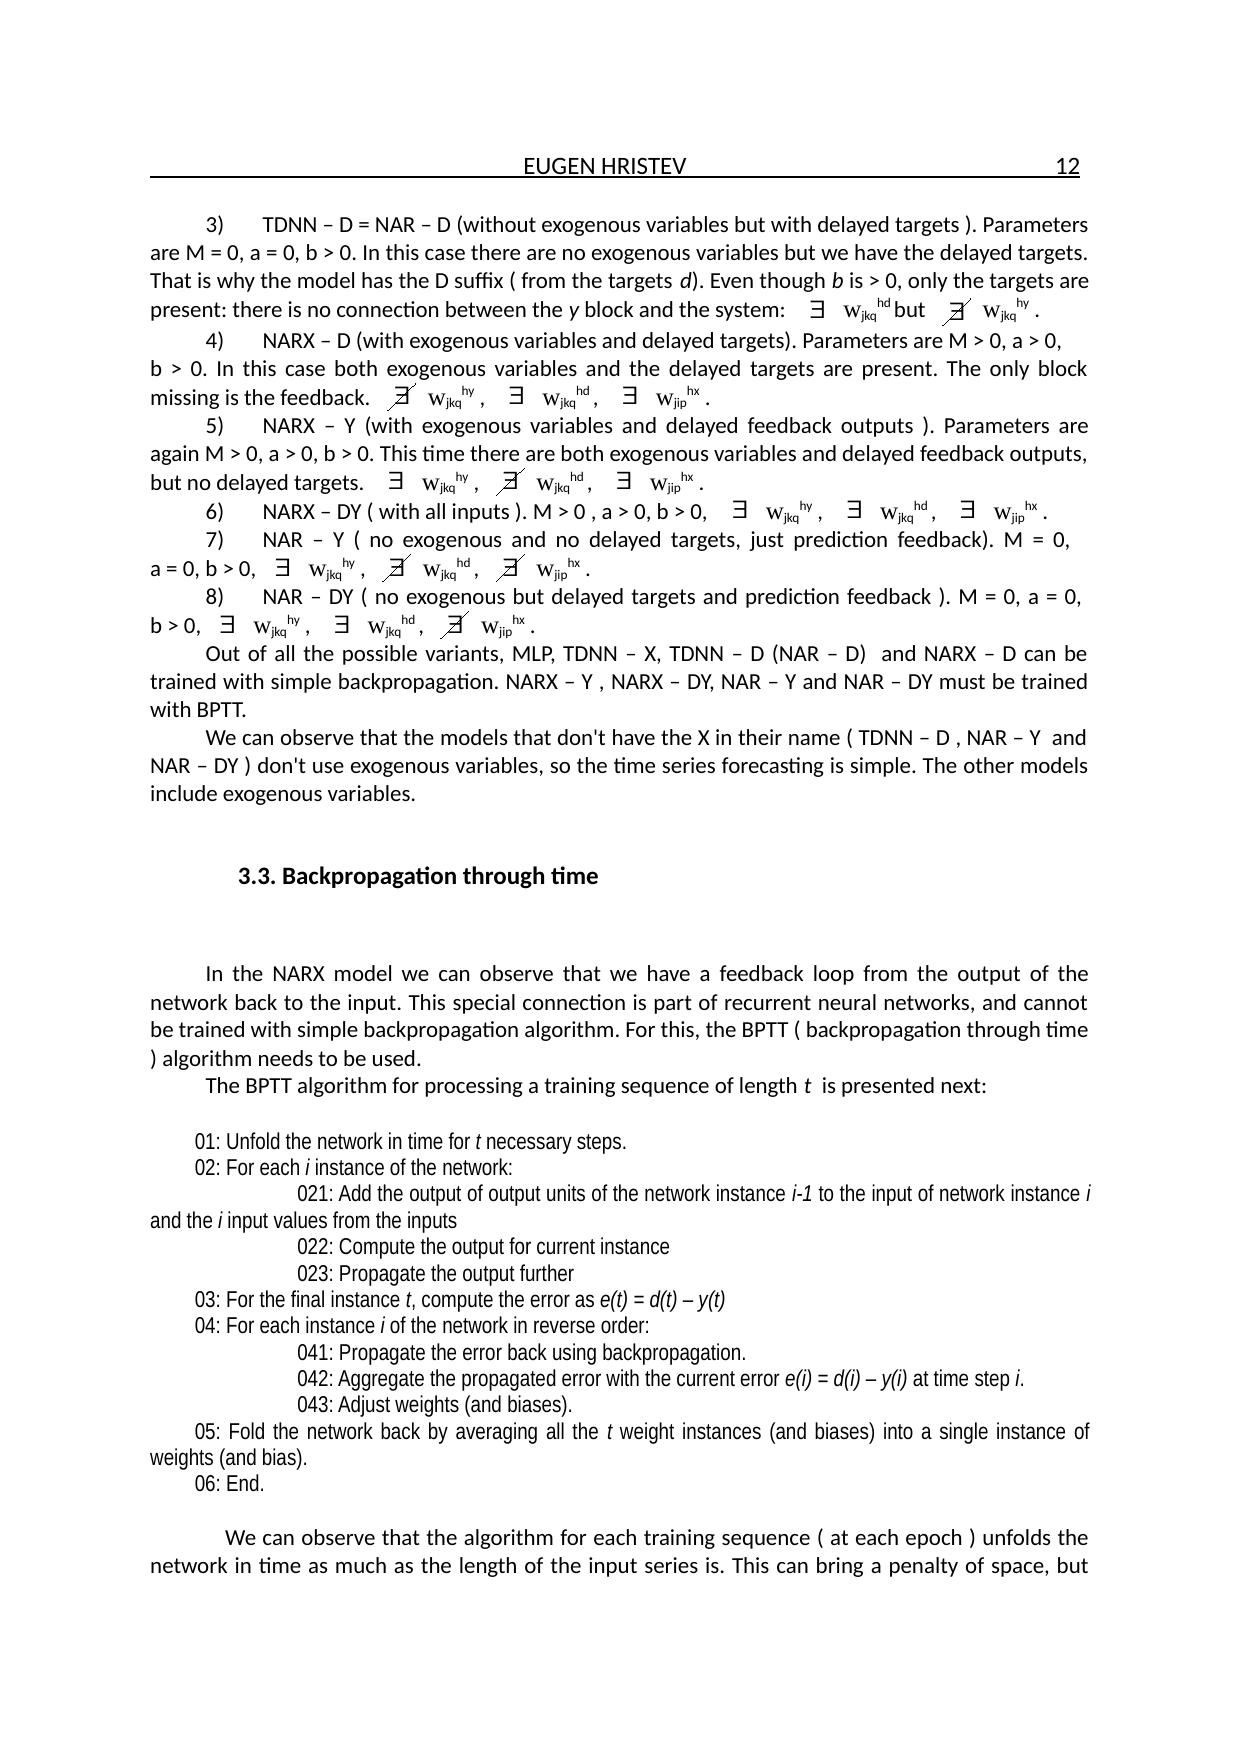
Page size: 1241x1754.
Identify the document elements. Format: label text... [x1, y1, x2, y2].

text The BPTT algorithm for processing a training sequence of length t is presented next: [150, 1072, 1090, 1100]
text 01: Unfold the network in time for t necessary steps. [150, 1128, 1090, 1154]
list NARX – DY ( with all inputs ). M > 0 , a > 0, b > 0, wjkqhy , wjkqhd , wjiphx . [150, 496, 1090, 525]
subtitle 3.3. Backpropagation through time [210, 861, 1090, 891]
list TDNN – D = NAR – D (without exogenous variables but with delayed targets ). Parameters are M = 0, a = 0, b > 0. In this case there are no exogenous variables but we have the delayed targets. That is why the model has the D suffix ( from the targets d). Even though b is > 0, only the targets are present: there is no connection between the y block and the system: wjkqhd but wjkqhy . [150, 210, 1090, 326]
text 03: For the final instance t, compute the error as e(t) = d(t) – y(t) [150, 1286, 1090, 1312]
text 05: Fold the network back by averaging all the t weight instances (and biases) into a single instance of weights (and bias). [150, 1418, 1090, 1470]
text 04: For each instance i of the network in reverse order: [150, 1312, 1090, 1338]
text Out of all the possible variants, MLP, TDNN – X, TDNN – D (NAR – D) and NARX – D can be trained with simple backpropagation. NARX – Y , NARX – DY, NAR – Y and NAR – DY must be trained with BPTT. [150, 639, 1090, 723]
text 021: Add the output of output units of the network instance i-1 to the input of network instance i and the i input values from the inputs [150, 1180, 1090, 1233]
text In the NARX model we can observe that we have a feedback loop from the output of the network back to the input. This special connection is part of recurrent neural networks, and cannot be trained with simple backpropagation algorithm. For this, the BPTT ( backpropagation through time ) algorithm needs to be used. [150, 959, 1090, 1072]
text 022: Compute the output for current instance [150, 1233, 1090, 1259]
list NARX – D (with exogenous variables and delayed targets). Parameters are M > 0, a > 0, [150, 326, 1090, 354]
text We can observe that the algorithm for each training sequence ( at each epoch ) unfolds the network in time as much as the length of the input series is. This can bring a penalty of space, but [150, 1523, 1090, 1579]
text 06: End. [150, 1470, 1090, 1497]
text We can observe that the models that don't have the X in their name ( TDNN – D , NAR – Y and NAR – DY ) don't use exogenous variables, so the time series forecasting is simple. The other models include exogenous variables. [150, 723, 1090, 807]
text 042: Aggregate the propagated error with the current error e(i) = d(i) – y(i) at time step i. [150, 1365, 1090, 1391]
list NAR – Y ( no exogenous and no delayed targets, just prediction feedback). M = 0, a = 0, b > 0,wjkqhy , wjkqhd , wjiphx . [150, 525, 1090, 582]
list NAR – DY ( no exogenous but delayed targets and prediction feedback ). M = 0, a = 0, b > 0,wjkqhy , wjkqhd , wjiphx . [150, 582, 1090, 639]
list NARX – Y (with exogenous variables and delayed feedback outputs ). Parameters are again M > 0, a > 0, b > 0. This time there are both exogenous variables and delayed feedback outputs, but no delayed targets. wjkqhy , wjkqhd , wjiphx . [150, 411, 1090, 496]
text 02: For each i instance of the network: [150, 1154, 1090, 1180]
text 041: Propagate the error back using backpropagation. [150, 1338, 1090, 1365]
list b > 0. In this case both exogenous variables and the delayed targets are present. The only block missing is the feedback. wjkqhy , wjkqhd , wjiphx . [150, 354, 1090, 411]
text 043: Adjust weights (and biases). [150, 1391, 1090, 1418]
text 023: Propagate the output further [150, 1259, 1090, 1286]
